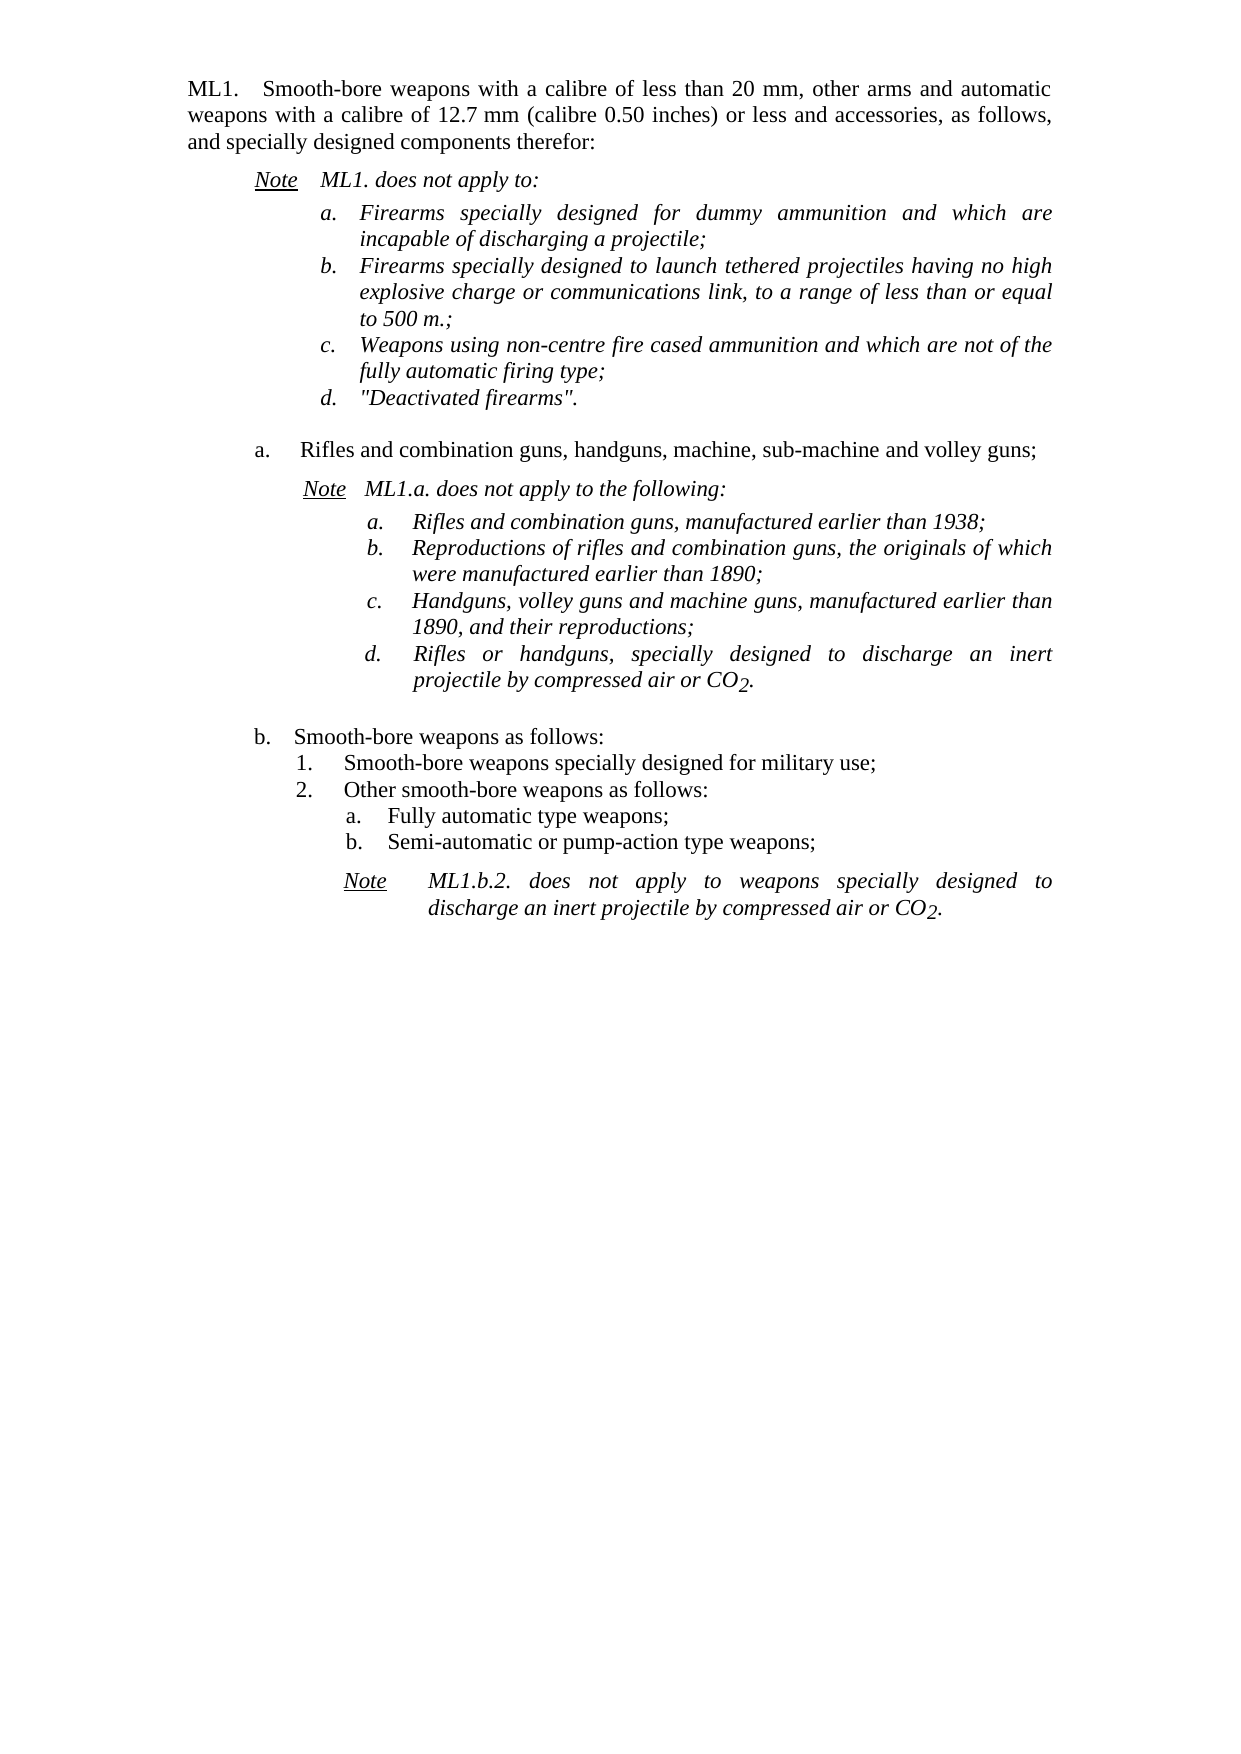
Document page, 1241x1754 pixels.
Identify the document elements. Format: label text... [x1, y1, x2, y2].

text 1. Smooth-bore weapons specially designed for military use; [187, 749, 1053, 776]
text b. Semi-automatic or pump-action type weapons; [187, 828, 1053, 855]
text d. "Deactivated firearms". [320, 384, 1054, 410]
text Note ML1.b.2. does not apply to weapons specially designed to discharge an inert projectile by compressed air or CO2. [187, 867, 1053, 924]
text Note ML1. does not apply to: [254, 167, 1054, 193]
text a. Firearms specially designed for dummy ammunition and which are incapable of discharging a projectile; [320, 199, 1054, 252]
text b. Firearms specially designed to launch tethered projectiles having no high explosive charge or communications link, to a range of less than or equal to 500 m.; [320, 252, 1054, 331]
text b. Smooth-bore weapons as follows: [187, 723, 1053, 749]
text a. Fully automatic type weapons; [187, 802, 1053, 828]
text d. Rifles or handguns, specially designed to discharge an inert projectile by compressed air or CO2. [364, 639, 1054, 697]
text 2. Other smooth-bore weapons as follows: [187, 776, 1053, 802]
text ML1. Smooth-bore weapons with a calibre of less than 20 mm, other arms and automatic weapons with a calibre of 12.7 mm (calibre 0.50 inches) or less and accessories, as follows, and specially designed components therefor: [187, 75, 1053, 154]
text a. Rifles and combination guns, manufactured earlier than 1938; [367, 508, 1053, 534]
text b. Reproductions of rifles and combination guns, the originals of which were manufactured earlier than 1890; [367, 534, 1053, 587]
text c. Weapons using non-centre fire cased ammunition and which are not of the fully automatic firing type; [320, 331, 1054, 384]
text a. Rifles and combination guns, handguns, machine, sub-machine and volley guns; [187, 436, 1053, 463]
text c. Handguns, volley guns and machine guns, manufactured earlier than 1890, and their reproductions; [367, 587, 1053, 639]
text Note ML1.a. does not apply to the following: [303, 475, 1053, 502]
